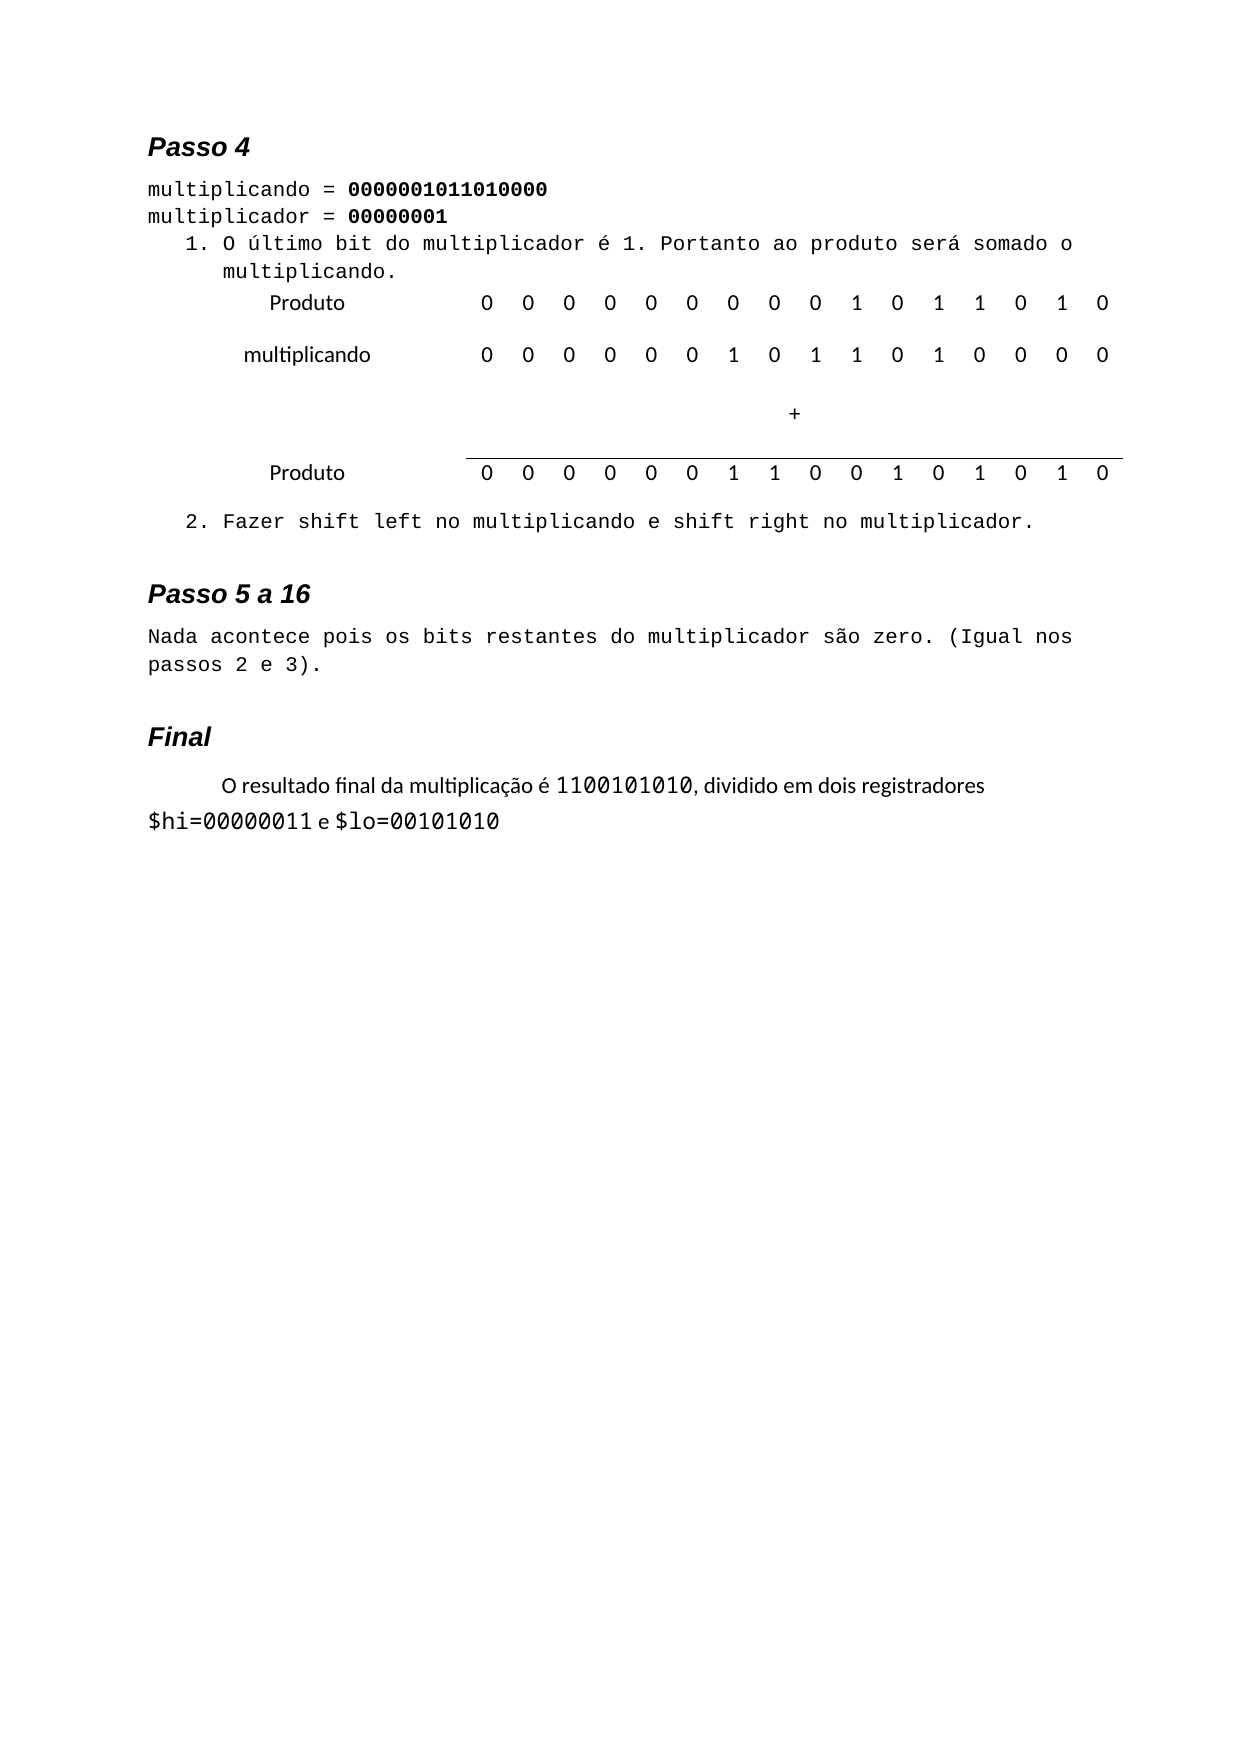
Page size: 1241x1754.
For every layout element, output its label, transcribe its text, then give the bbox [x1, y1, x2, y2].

table_cell 0 [672, 459, 713, 511]
text Nada acontece pois os bits restantes do multiplicador são zero. (Igual nos passos 2 e 3). [148, 626, 1122, 677]
table_cell Produto [148, 458, 466, 511]
table_cell 1 [754, 459, 795, 511]
table_cell 0 [918, 459, 959, 511]
table_cell 0 [631, 341, 672, 393]
table_header 0 [1082, 288, 1123, 341]
table_cell 0 [508, 459, 548, 511]
table_cell 0 [466, 459, 507, 511]
table_cell 0 [1082, 459, 1123, 511]
subtitle Passo 5 a 16 [148, 578, 1122, 609]
table_cell 1 [713, 459, 754, 511]
text O resultado final da multiplicação é 1100101010, dividido em dois registradores $hi=00000011 e $lo=00101010 [148, 769, 1122, 836]
table_cell 0 [836, 459, 877, 511]
table_cell 1 [713, 341, 754, 393]
table_header 0 [795, 288, 836, 341]
text multiplicando = 0000001011010000 [148, 179, 1122, 203]
table_cell 1 [836, 341, 877, 393]
table_header 1 [918, 288, 959, 341]
table_cell [148, 393, 466, 457]
table_header 0 [1000, 288, 1041, 341]
table_header 0 [713, 288, 754, 341]
table_header 0 [508, 288, 548, 341]
table_cell 0 [549, 459, 589, 511]
table_header 0 [754, 288, 795, 341]
table_cell 0 [508, 341, 548, 393]
table_header 0 [877, 288, 918, 341]
list O último bit do multiplicador é 1. Portanto ao produto será somado o multiplicando. [185, 233, 1122, 284]
table_header 1 [1041, 288, 1082, 341]
subtitle Final [148, 721, 1122, 752]
table_header 1 [836, 288, 877, 341]
table_cell 0 [590, 459, 631, 511]
table_cell 1 [918, 341, 959, 393]
table_cell 0 [795, 459, 836, 511]
table_cell 0 [1000, 459, 1041, 511]
table_cell 0 [631, 459, 672, 511]
table_header 0 [549, 288, 589, 341]
list Fazer shift left no multiplicando e shift right no multiplicador. [185, 511, 1122, 535]
table_cell 1 [877, 459, 918, 511]
table_cell 1 [1041, 459, 1082, 511]
table_cell 0 [549, 341, 589, 393]
table_header 0 [590, 288, 631, 341]
table_cell 0 [877, 341, 918, 393]
subtitle Passo 4 [148, 131, 1122, 162]
table_header Produto [148, 288, 466, 341]
table_cell 0 [466, 341, 507, 393]
table_cell multiplicando [148, 341, 466, 393]
table_cell 0 [1082, 341, 1123, 393]
table_cell 0 [959, 341, 1000, 393]
table_header 0 [672, 288, 713, 341]
table_header 1 [959, 288, 1000, 341]
table_cell 0 [1000, 341, 1041, 393]
table_cell + [466, 393, 1123, 457]
text multiplicador = 00000001 [148, 206, 1122, 230]
table_cell 0 [590, 341, 631, 393]
table_cell 1 [959, 459, 1000, 511]
table_header 0 [631, 288, 672, 341]
table_cell 0 [754, 341, 795, 393]
table_cell 1 [795, 341, 836, 393]
table_cell 0 [672, 341, 713, 393]
table_cell 0 [1041, 341, 1082, 393]
table_header 0 [466, 288, 507, 341]
